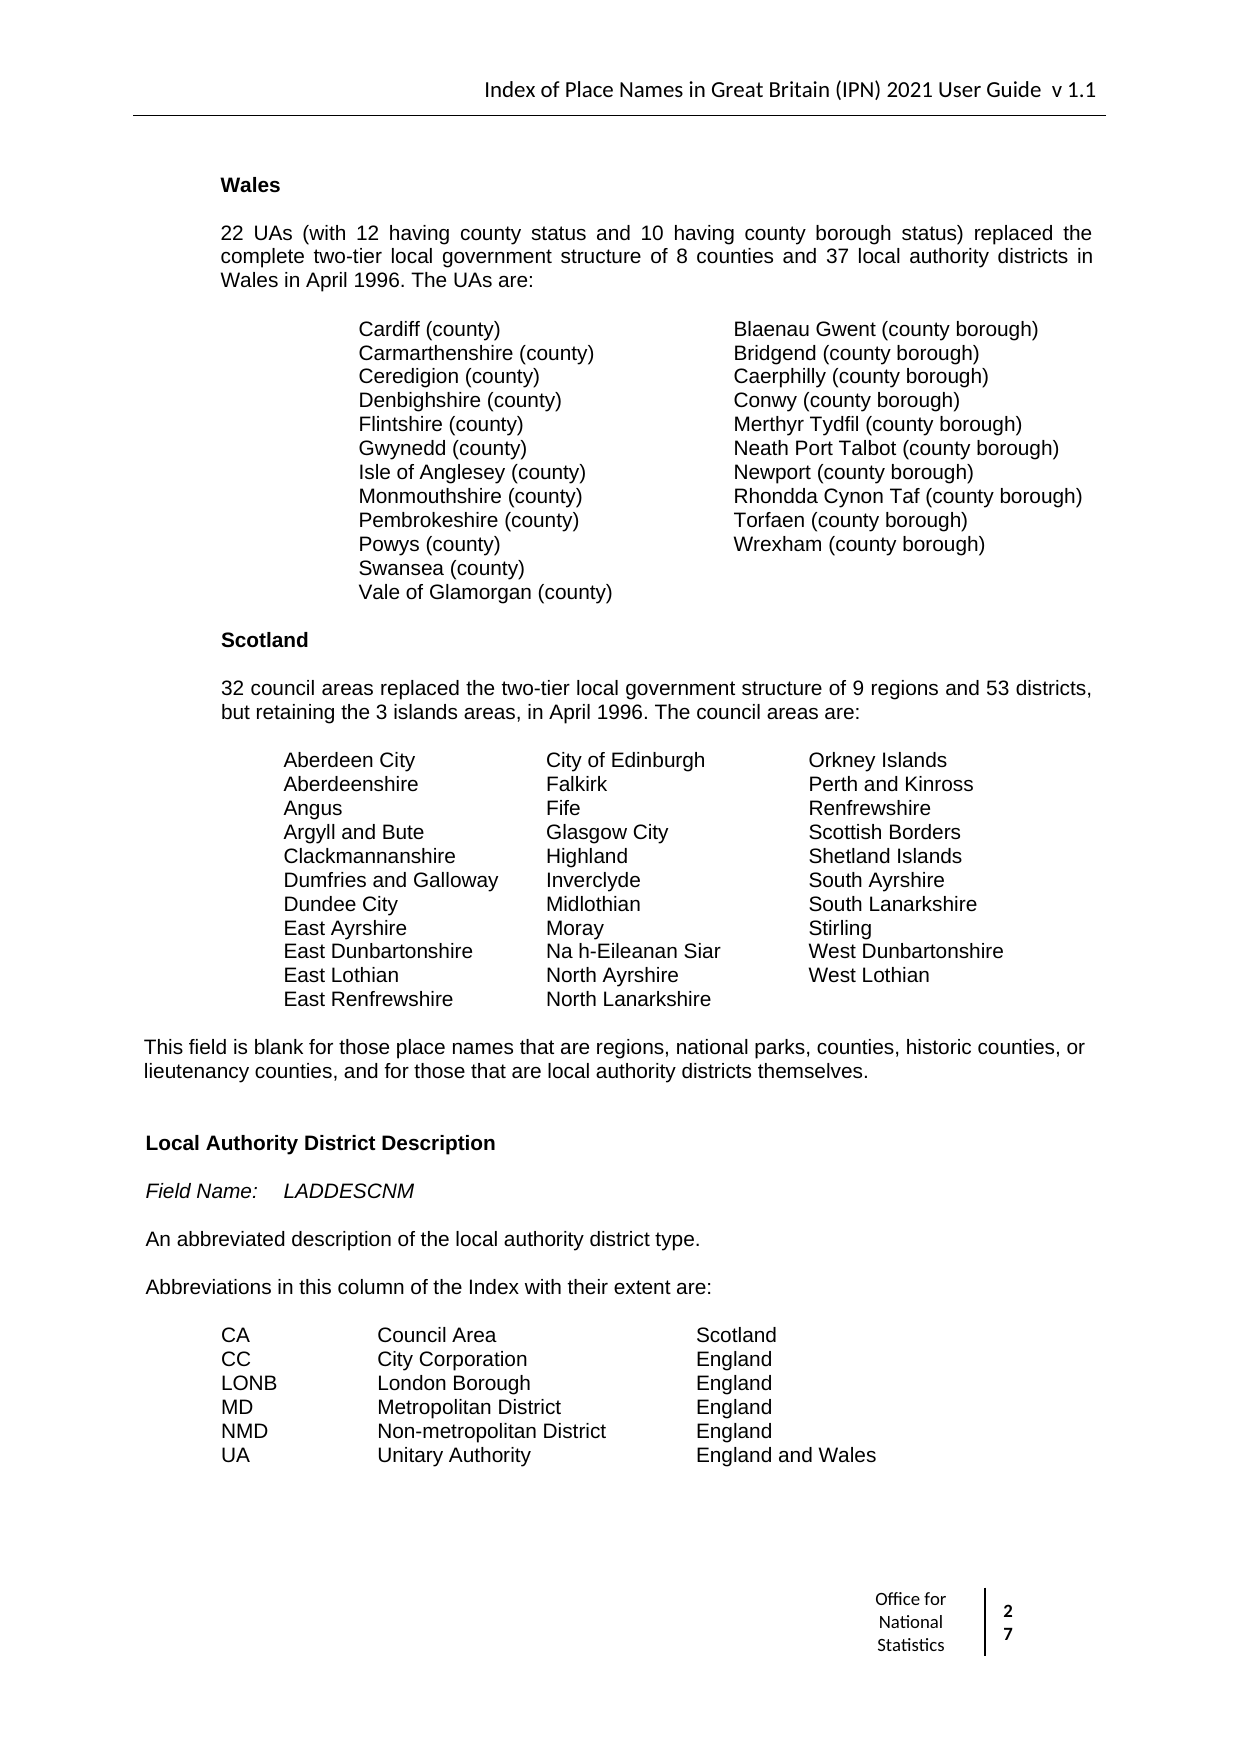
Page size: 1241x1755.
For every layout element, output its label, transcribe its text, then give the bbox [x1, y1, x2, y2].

text Powys (county) Wrexham (county borough) [221, 532, 1108, 556]
text Argyll and Bute Glasgow City Scottish Borders [133, 819, 1106, 843]
text Aberdeen City City of Edinburgh Orkney Islands [133, 748, 1106, 772]
text Dumfries and Galloway Inverclyde South Ayrshire [133, 867, 1106, 891]
text Isle of Anglesey (county) Newport (county borough) [221, 460, 1108, 484]
text Abbreviations in this column of the Index with their extent are: [145, 1275, 1106, 1299]
text Flintshire (county) Merthyr Tydfil (county borough) [221, 412, 1108, 436]
text NMD Non-metropolitan District England [221, 1418, 1106, 1442]
text Pembrokeshire (county) Torfaen (county borough) [221, 508, 1108, 532]
text Ceredigion (county) Caerphilly (county borough) [221, 364, 1108, 388]
text CA Council Area Scotland [221, 1323, 1106, 1347]
text Angus Fife Renfrewshire [133, 796, 1106, 819]
text Cardiff (county) Blaenau Gwent (county borough) [221, 316, 1108, 340]
text 32 council areas replaced the two-tier local government structure of 9 regions and 53 districts, but retaining the 3 islands areas, in April 1996. The council areas are: [221, 676, 1094, 724]
text East Dunbartonshire Na h-Eileanan Siar West Dunbartonshire [133, 939, 1106, 963]
text Gwynedd (county) Neath Port Talbot (county borough) [221, 436, 1108, 460]
text An abbreviated description of the local authority district type. [145, 1227, 1106, 1251]
text East Renfrewshire North Lanarkshire [133, 987, 1106, 1011]
text Aberdeenshire Falkirk Perth and Kinross [133, 772, 1106, 796]
text Field Name: LADDESCNM [145, 1179, 525, 1203]
text Clackmannanshire Highland Shetland Islands [133, 843, 1106, 867]
subtitle Scotland [221, 628, 358, 652]
text Denbighshire (county) Conwy (county borough) [221, 388, 1108, 412]
text MD Metropolitan District England [221, 1394, 1106, 1418]
text This field is blank for those place names that are regions, national parks, counties, historic counties, or lieutenancy counties, and for those that are local authority districts themselves. [144, 1035, 1094, 1083]
text East Lothian North Ayrshire West Lothian [133, 963, 1106, 987]
text Monmouthshire (county) Rhondda Cynon Taf (county borough) [221, 484, 1108, 508]
text Swansea (county) [221, 556, 1108, 580]
text Vale of Glamorgan (county) [221, 580, 1108, 604]
text UA Unitary Authority England and Wales [221, 1442, 1106, 1466]
text East Ayrshire Moray Stirling [133, 915, 1106, 939]
text 22 UAs (with 12 having county status and 10 having county borough status) replaced the complete two-tier local government structure of 8 counties and 37 local authority districts in Wales in April 1996. The UAs are: [220, 220, 1094, 292]
text Dundee City Midlothian South Lanarkshire [133, 891, 1106, 915]
text LONB London Borough England [221, 1371, 1106, 1394]
subtitle Wales [220, 172, 292, 196]
subtitle Local Authority District Description [145, 1131, 518, 1155]
text CC City Corporation England [221, 1347, 1106, 1371]
text Carmarthenshire (county) Bridgend (county borough) [221, 340, 1108, 364]
